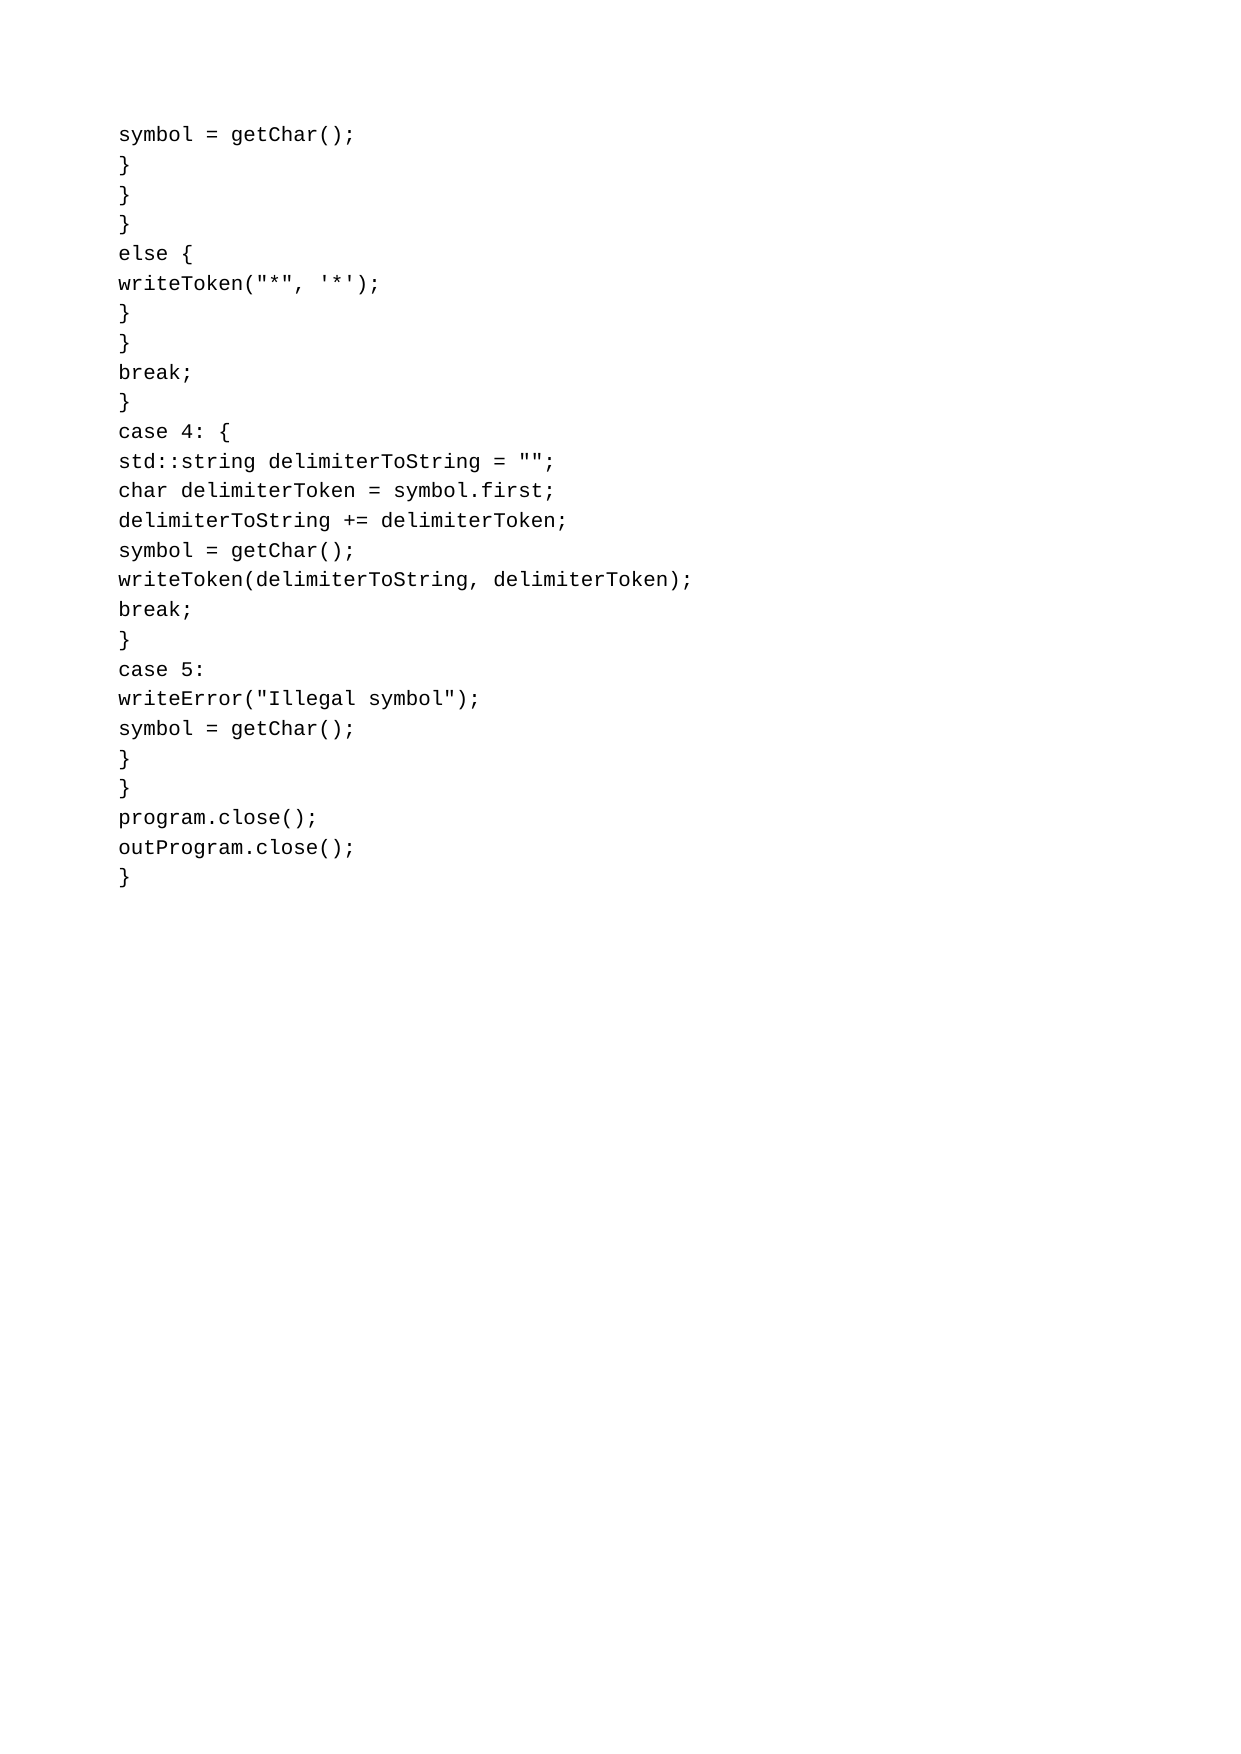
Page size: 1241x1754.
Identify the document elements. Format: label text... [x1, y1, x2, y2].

text } [118, 771, 1122, 801]
text break; [118, 593, 1122, 623]
text } [118, 296, 1122, 326]
text writeError("Illegal symbol"); [118, 682, 1122, 712]
text std::string delimiterToString = ""; [118, 445, 1122, 474]
text writeToken(delimiterToString, delimiterToken); [118, 563, 1122, 593]
text case 5: [118, 652, 1122, 682]
text } [118, 177, 1122, 207]
text case 4: { [118, 415, 1122, 445]
text } [118, 148, 1122, 177]
text symbol = getChar(); [118, 712, 1122, 742]
text break; [118, 356, 1122, 385]
text program.close(); [118, 801, 1122, 831]
text } [118, 742, 1122, 771]
text } [118, 623, 1122, 652]
text char delimiterToken = symbol.first; [118, 474, 1122, 504]
text } [118, 207, 1122, 237]
text symbol = getChar(); [118, 118, 1122, 148]
text } [118, 860, 1122, 890]
text outProgram.close(); [118, 831, 1122, 860]
text } [118, 326, 1122, 356]
text symbol = getChar(); [118, 534, 1122, 563]
text } [118, 385, 1122, 415]
text else { [118, 237, 1122, 267]
text writeToken("*", '*'); [118, 267, 1122, 296]
text delimiterToString += delimiterToken; [118, 504, 1122, 534]
